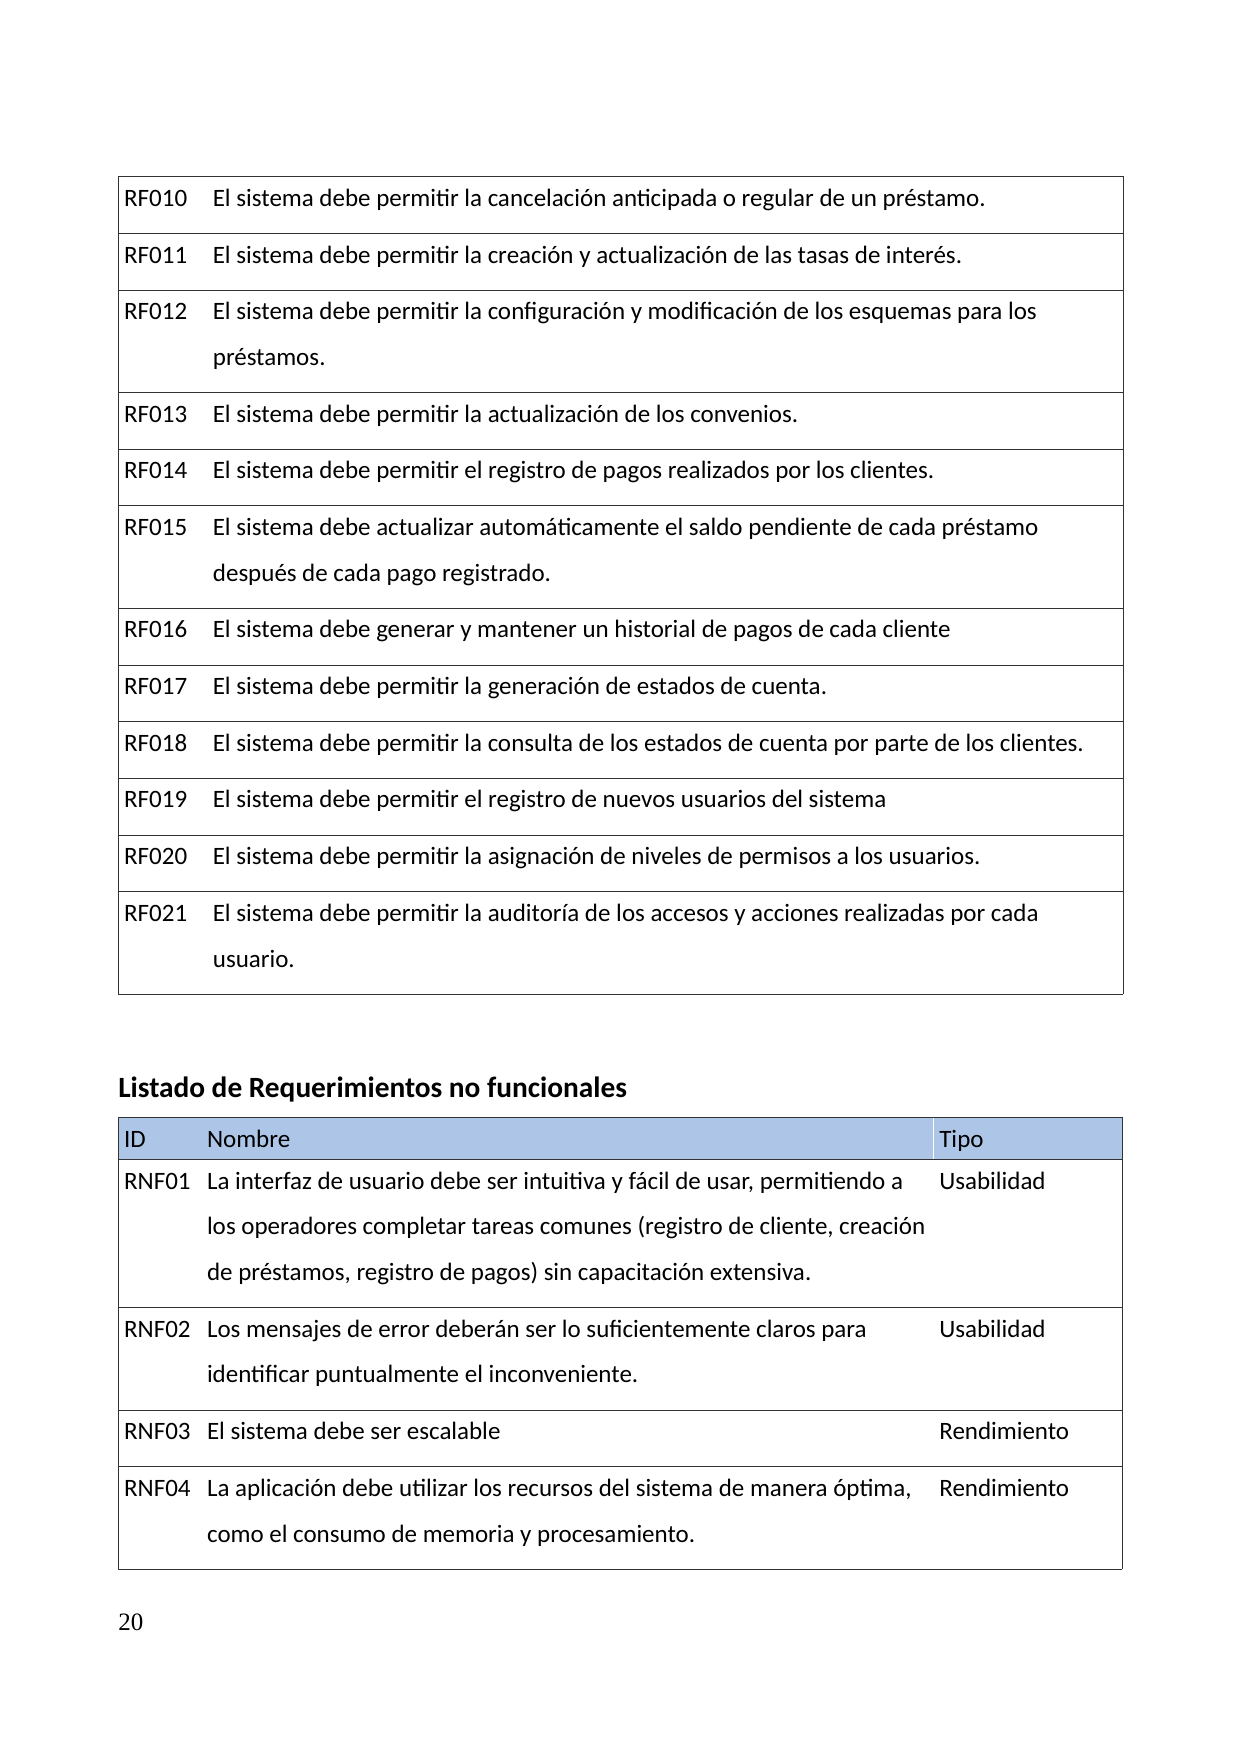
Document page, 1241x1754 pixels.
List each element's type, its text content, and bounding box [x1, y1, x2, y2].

table_cell El sistema debe actualizar automáticamente el saldo pendiente de cada préstamo después de cada pago registrado. [207, 506, 1123, 608]
table_cell RF021 [119, 892, 207, 993]
table_cell RNF01 [119, 1160, 201, 1307]
table_cell RF018 [119, 722, 207, 778]
table_header Tipo [934, 1118, 1122, 1159]
table_header Nombre [201, 1118, 933, 1159]
table_cell El sistema debe permitir la generación de estados de cuenta. [207, 666, 1123, 721]
table_cell El sistema debe permitir la auditoría de los accesos y acciones realizadas por cada usuario. [207, 892, 1123, 993]
table_cell La interfaz de usuario debe ser intuitiva y fácil de usar, permitiendo a los operadores completar tareas comunes (registro de cliente, creación de préstamos, registro de pagos) sin capacitación extensiva. [201, 1160, 933, 1307]
table_cell Usabilidad [934, 1308, 1122, 1409]
table_cell El sistema debe permitir la creación y actualización de las tasas de interés. [207, 234, 1123, 290]
table_cell El sistema debe ser escalable [201, 1411, 933, 1466]
table_cell El sistema debe permitir el registro de pagos realizados por los clientes. [207, 450, 1123, 505]
table_cell La aplicación debe utilizar los recursos del sistema de manera óptima, como el consumo de memoria y procesamiento. [201, 1467, 933, 1568]
table_cell RF016 [119, 609, 207, 664]
table_cell RNF03 [119, 1411, 201, 1466]
table_cell RF019 [119, 779, 207, 834]
table_cell Rendimiento [934, 1467, 1122, 1568]
table_cell RF013 [119, 393, 207, 449]
table_cell RNF02 [119, 1308, 201, 1409]
table_cell Usabilidad [934, 1160, 1122, 1307]
table_cell RF011 [119, 234, 207, 290]
table_cell RNF04 [119, 1467, 201, 1568]
table_cell El sistema debe generar y mantener un historial de pagos de cada cliente [207, 609, 1123, 664]
table_cell RF014 [119, 450, 207, 505]
table_cell El sistema debe permitir la cancelación anticipada o regular de un préstamo. [207, 177, 1123, 233]
table_cell RF012 [119, 291, 207, 392]
table_cell RF017 [119, 666, 207, 721]
table_cell RF020 [119, 836, 207, 891]
table_cell El sistema debe permitir el registro de nuevos usuarios del sistema [207, 779, 1123, 834]
table_cell RF010 [119, 177, 207, 233]
table_cell El sistema debe permitir la configuración y modificación de los esquemas para los préstamos. [207, 291, 1123, 392]
table_cell Los mensajes de error deberán ser lo suficientemente claros para identificar puntualmente el inconveniente. [201, 1308, 933, 1409]
table_cell El sistema debe permitir la actualización de los convenios. [207, 393, 1123, 449]
table_cell El sistema debe permitir la consulta de los estados de cuenta por parte de los clientes. [207, 722, 1123, 778]
table_cell El sistema debe permitir la asignación de niveles de permisos a los usuarios. [207, 836, 1123, 891]
table_cell Rendimiento [934, 1411, 1122, 1466]
table_header ID [119, 1118, 201, 1159]
table_cell RF015 [119, 506, 207, 608]
subtitle Listado de Requerimientos no funcionales [118, 1068, 1122, 1104]
